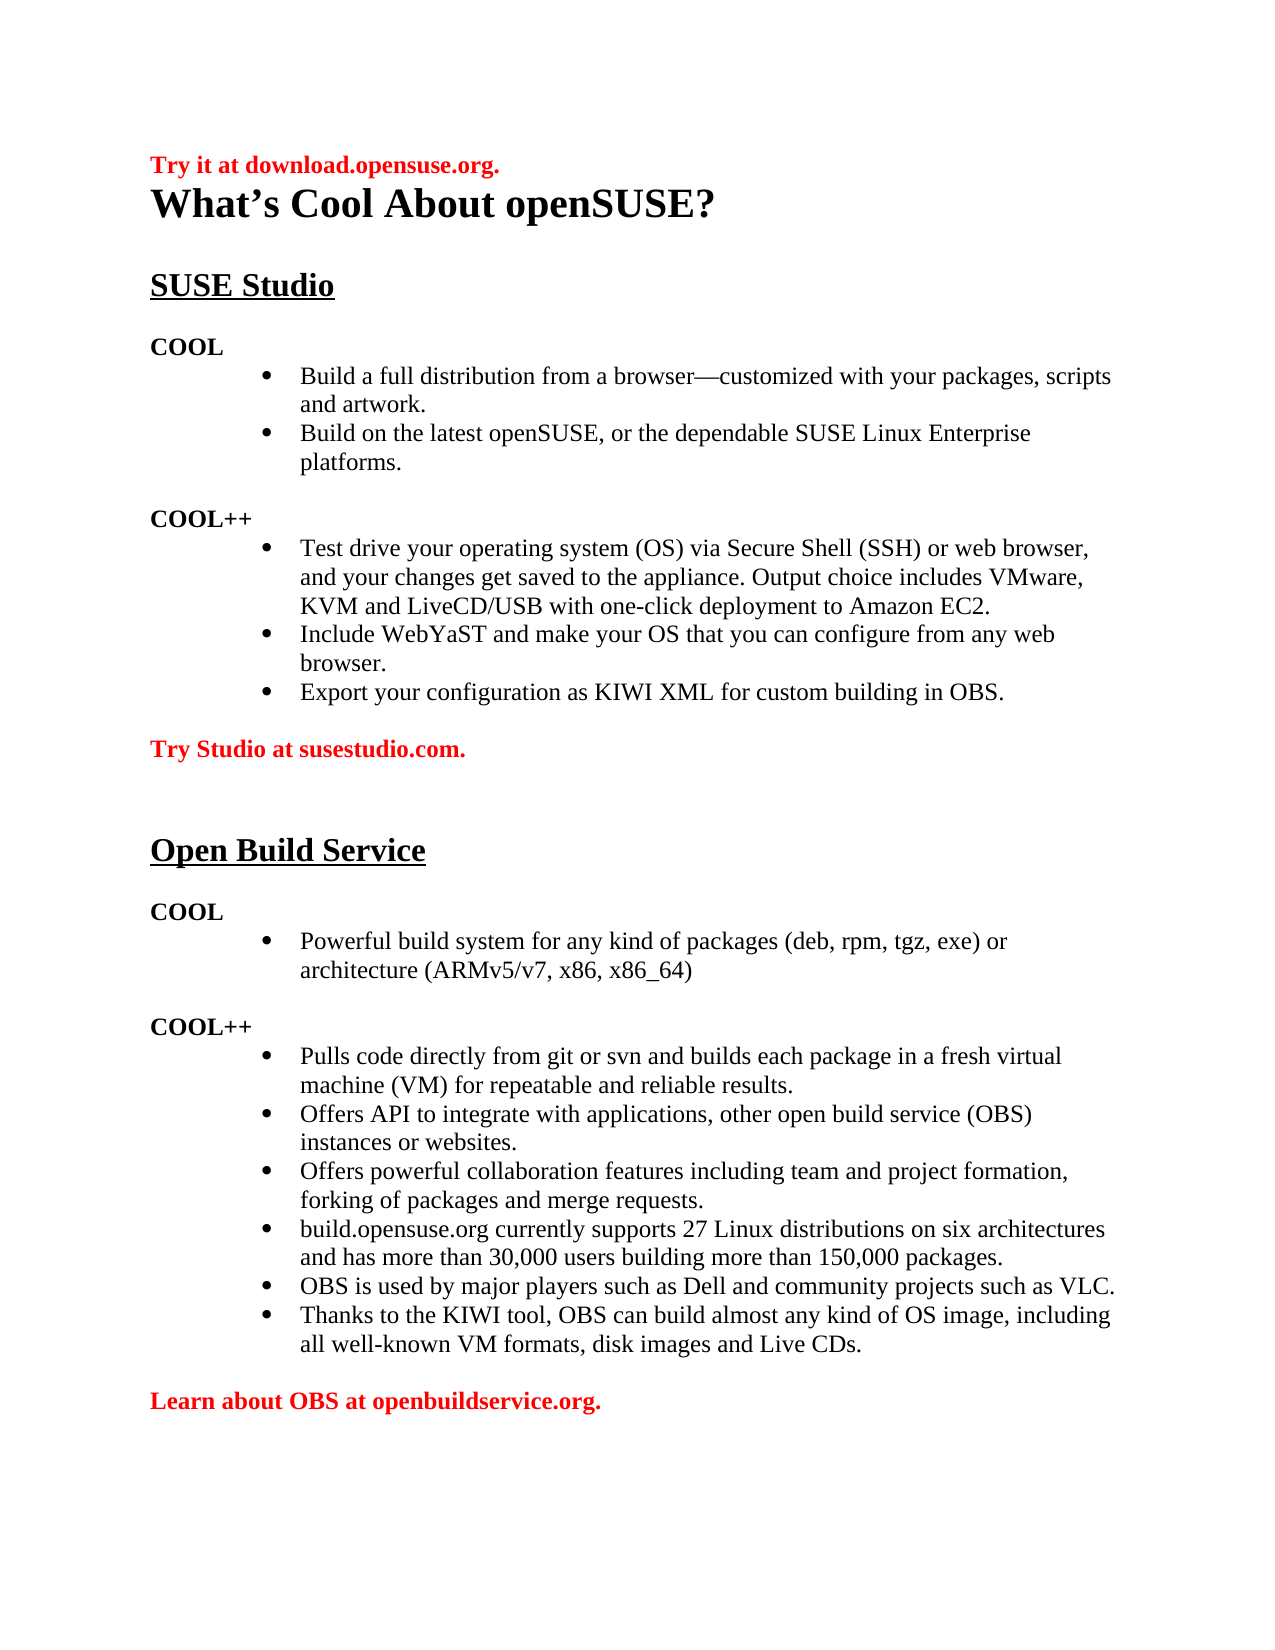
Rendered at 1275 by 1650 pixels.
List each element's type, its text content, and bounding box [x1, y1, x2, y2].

text Open Build Service [150, 830, 1125, 869]
list Offers powerful collaboration features including team and project formation, forking of packages and merge requests. [262, 1156, 1125, 1214]
text COOL [150, 897, 1125, 926]
list Thanks to the KIWI tool, OBS can build almost any kind of OS image, including all well-known VM formats, disk images and Live CDs. [262, 1300, 1125, 1357]
text COOL++ [150, 1012, 1125, 1041]
list Include WebYaST and make your OS that you can configure from any web browser. [262, 619, 1125, 677]
text Try Studio at susestudio.com. [150, 734, 1125, 763]
list Build a full distribution from a browser—customized with your packages, scripts and artwork. [262, 361, 1125, 418]
list Powerful build system for any kind of packages (deb, rpm, tgz, exe) or architecture (ARMv5/v7, x86, x86_64) [262, 926, 1125, 984]
list Offers API to integrate with applications, other open build service (OBS) instances or websites. [262, 1099, 1125, 1156]
list Export your configuration as KIWI XML for custom building in OBS. [262, 677, 1125, 706]
text Learn about OBS at openbuildservice.org. [150, 1386, 1125, 1415]
text COOL++ [150, 504, 1125, 533]
list Build on the latest openSUSE, or the dependable SUSE Linux Enterprise platforms. [262, 418, 1125, 476]
list OBS is used by major players such as Dell and community projects such as VLC. [262, 1271, 1125, 1300]
text Try it at download.opensuse.org. [150, 150, 1125, 179]
list Test drive your operating system (OS) via Secure Shell (SSH) or web browser, and your changes get saved to the appliance. Output choice includes VMware, KVM and LiveCD/USB with one-click deployment to Amazon EC2. [262, 533, 1125, 619]
list Pulls code directly from git or svn and builds each package in a fresh virtual machine (VM) for repeatable and reliable results. [262, 1041, 1125, 1099]
text COOL [150, 332, 1125, 361]
text What’s Cool About openSUSE? [150, 179, 1125, 227]
text SUSE Studio [150, 265, 1125, 303]
list build.opensuse.org currently supports 27 Linux distributions on six architectures and has more than 30,000 users building more than 150,000 packages. [262, 1214, 1125, 1271]
